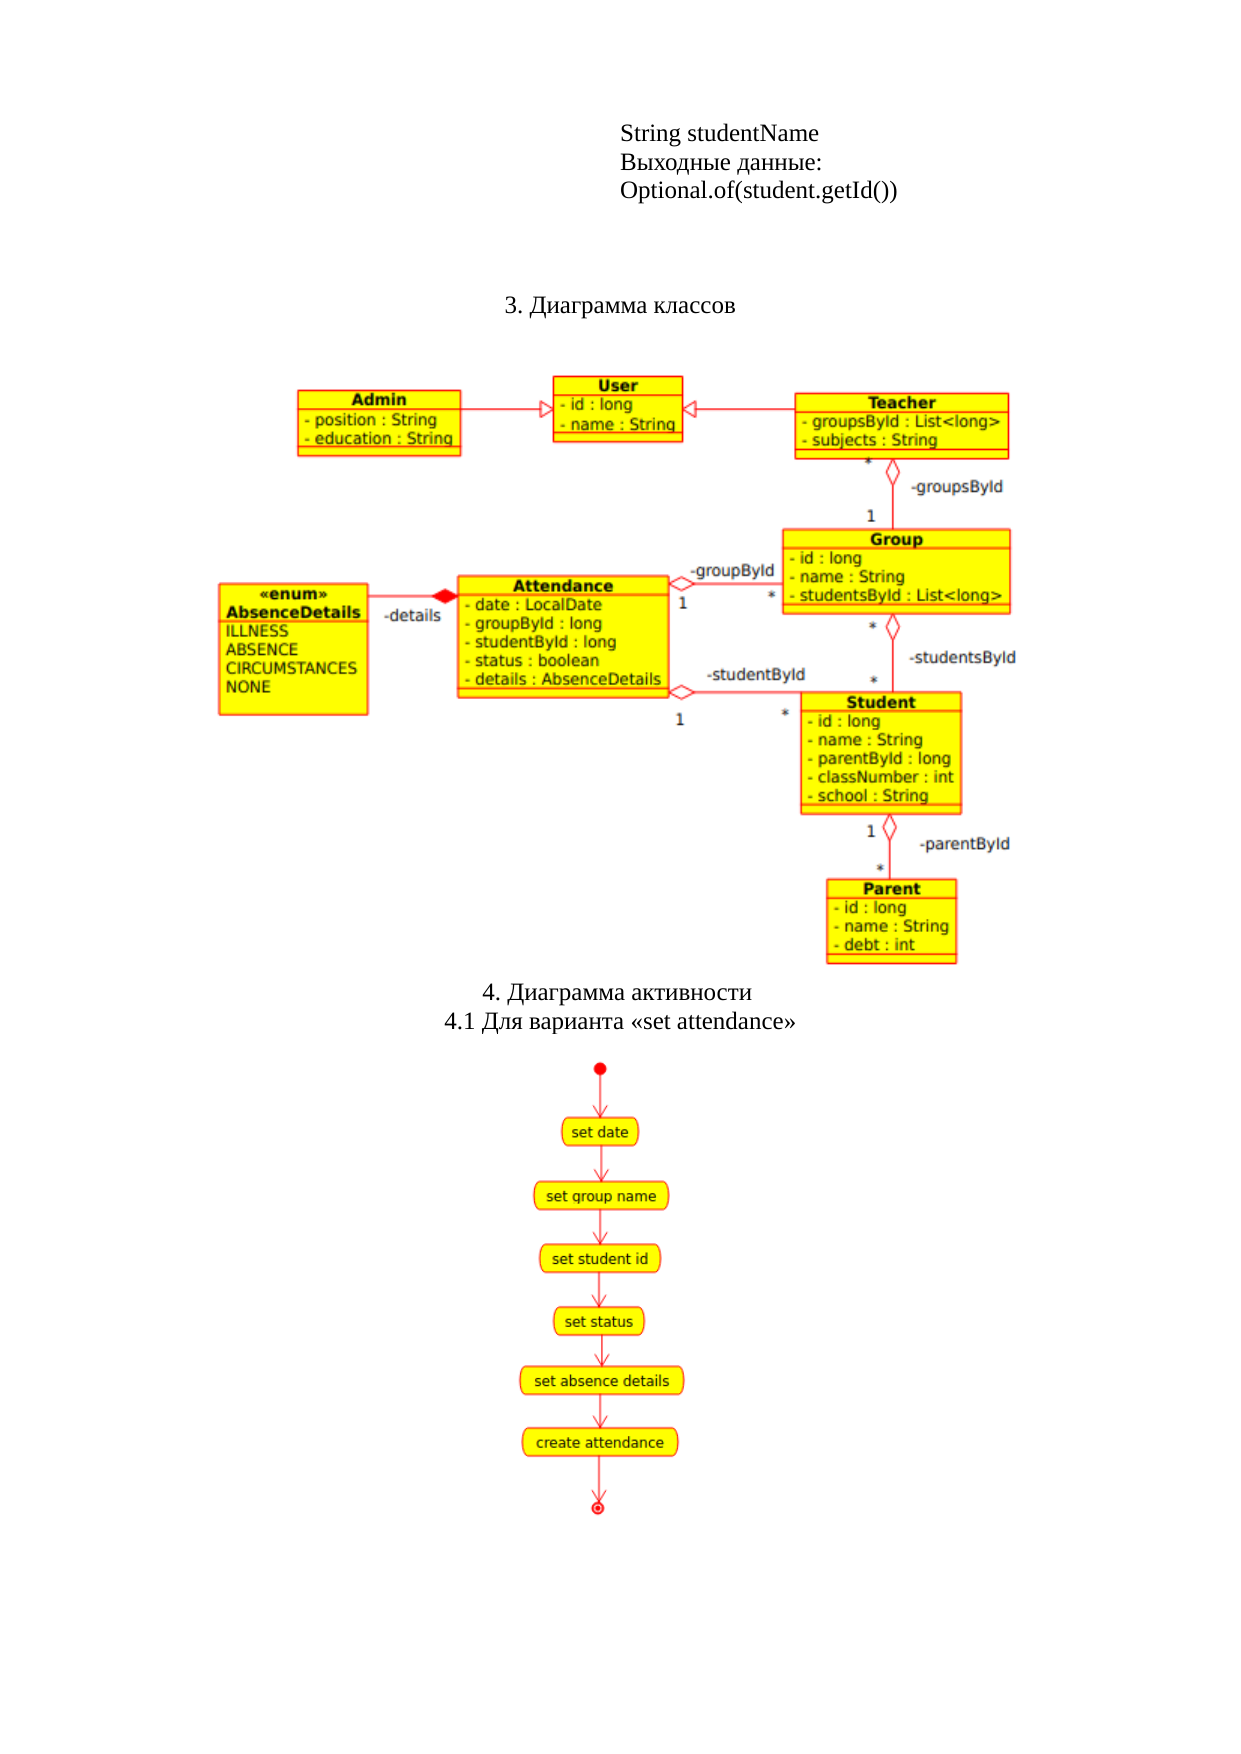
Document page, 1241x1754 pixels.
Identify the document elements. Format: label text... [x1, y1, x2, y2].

text 4.1 Для варианта «set attendance» [118, 1006, 1122, 1034]
table_cell String studentName Выходные данные: Optional.of(student.getId()) [620, 118, 1122, 204]
picture [200, 348, 1041, 977]
text 3. Диаграмма классов [118, 291, 1122, 319]
picture [176, 1034, 1064, 1542]
text 4. Диаграмма активности [118, 348, 1122, 1006]
table_cell [118, 118, 620, 204]
